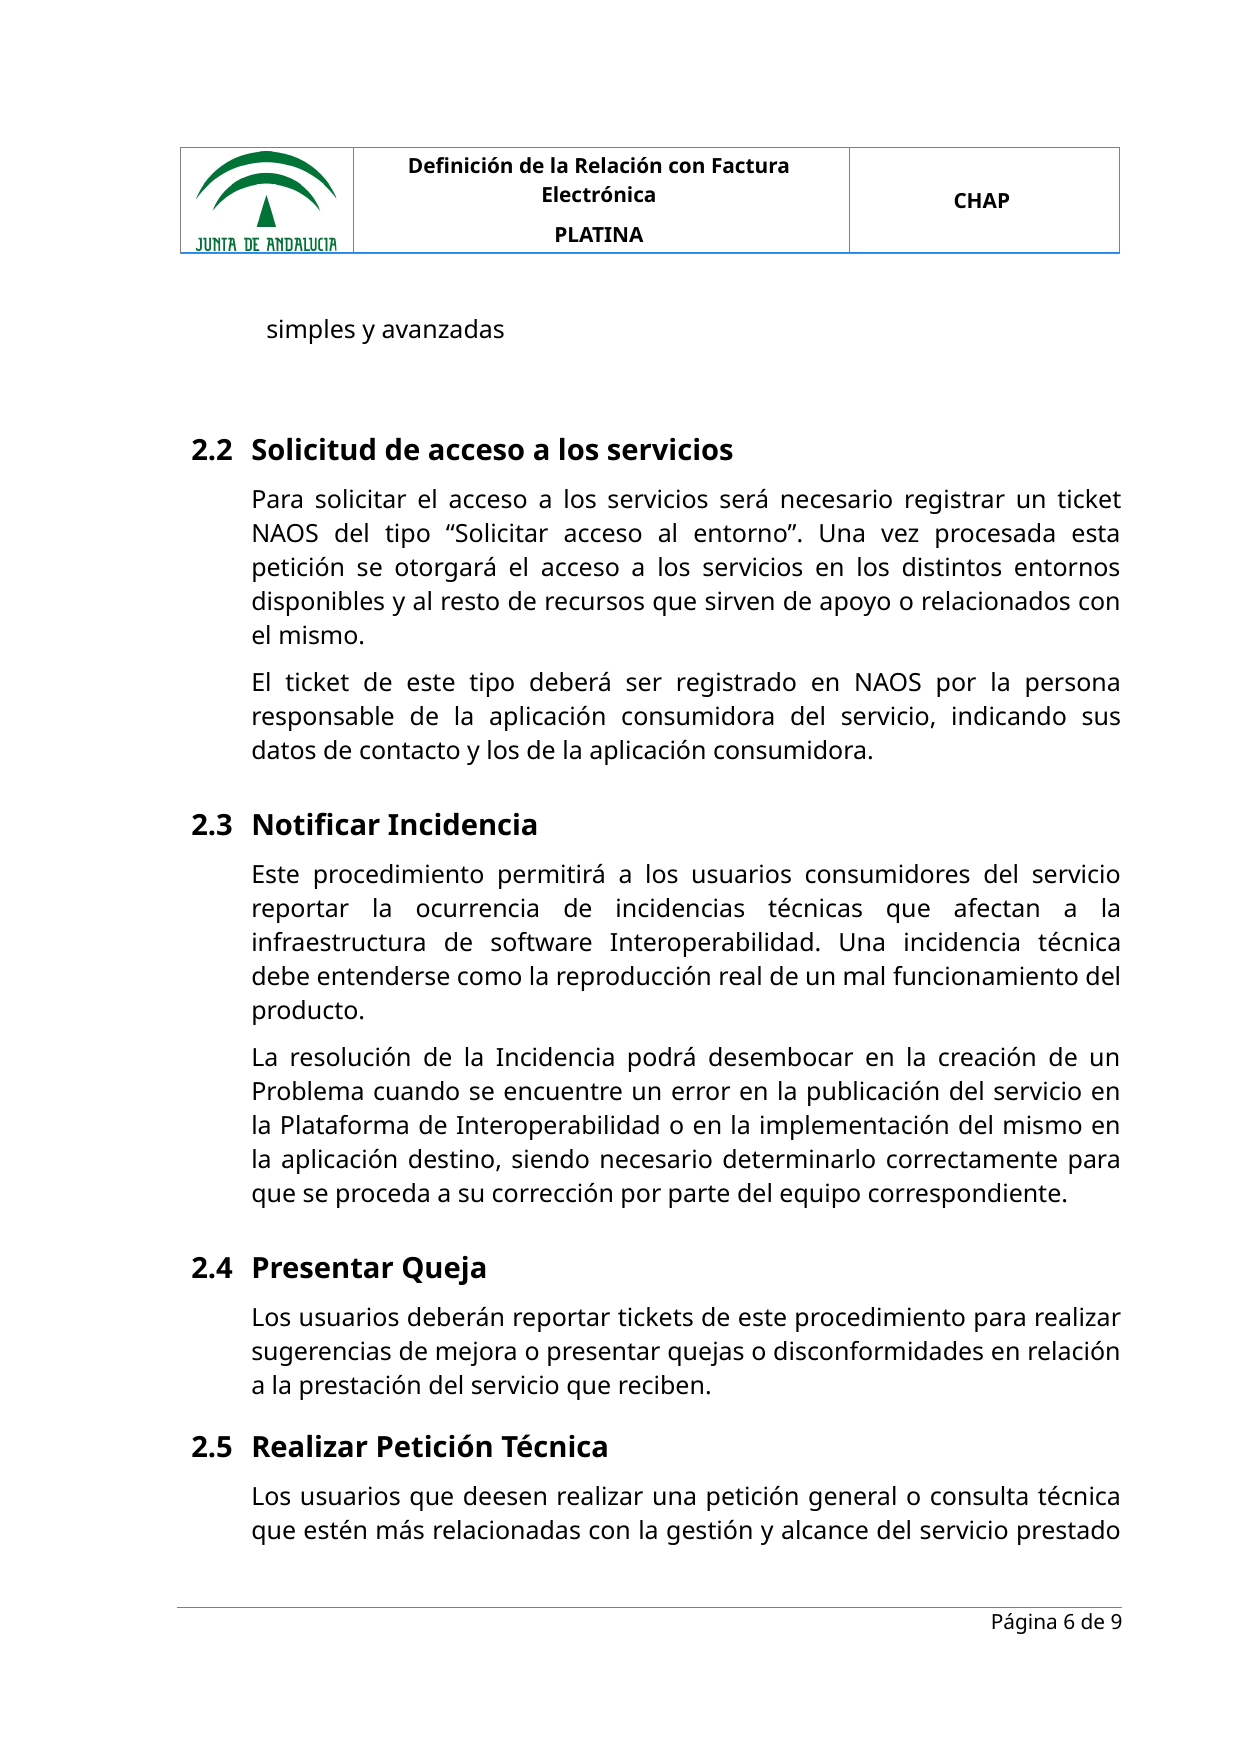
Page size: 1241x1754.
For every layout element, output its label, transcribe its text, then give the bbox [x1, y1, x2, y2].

text Este procedimiento permitirá a los usuarios consumidores del servicio reportar la ocurrencia de incidencias técnicas que afectan a la infraestructura de software Interoperabilidad. Una incidencia técnica debe entenderse como la reproducción real de un mal funcionamiento del producto. [191, 856, 1122, 1027]
text Los usuarios que deesen realizar una petición general o consulta técnica que estén más relacionadas con la gestión y alcance del servicio prestado [191, 1479, 1122, 1547]
text Los usuarios deberán reportar tickets de este procedimiento para realizar sugerencias de mejora o presentar quejas o disconformidades en relación a la prestación del servicio que reciben. [191, 1299, 1122, 1401]
text Para solicitar el acceso a los servicios será necesario registrar un ticket NAOS del tipo “Solicitar acceso al entorno”. Una vez procesada esta petición se otorgará el acceso a los servicios en los distintos entornos disponibles y al resto de recursos que sirven de apoyo o relacionados con el mismo. [191, 482, 1122, 652]
list simples y avanzadas [228, 311, 1122, 346]
picture [195, 151, 337, 251]
subtitle Realizar Petición Técnica [191, 1426, 1122, 1466]
text El ticket de este tipo deberá ser registrado en NAOS por la persona responsable de la aplicación consumidora del servicio, indicando sus datos de contacto y los de la aplicación consumidora. [191, 664, 1122, 767]
subtitle Presentar Queja [191, 1247, 1122, 1287]
text La resolución de la Incidencia podrá desembocar en la creación de un Problema cuando se encuentre un error en la publicación del servicio en la Plataforma de Interoperabilidad o en la implementación del mismo en la aplicación destino, siendo necesario determinarlo correctamente para que se proceda a su corrección por parte del equipo correspondiente. [191, 1039, 1122, 1209]
subtitle Notificar Incidencia [191, 804, 1122, 844]
subtitle Solicitud de acceso a los servicios [191, 429, 1122, 469]
